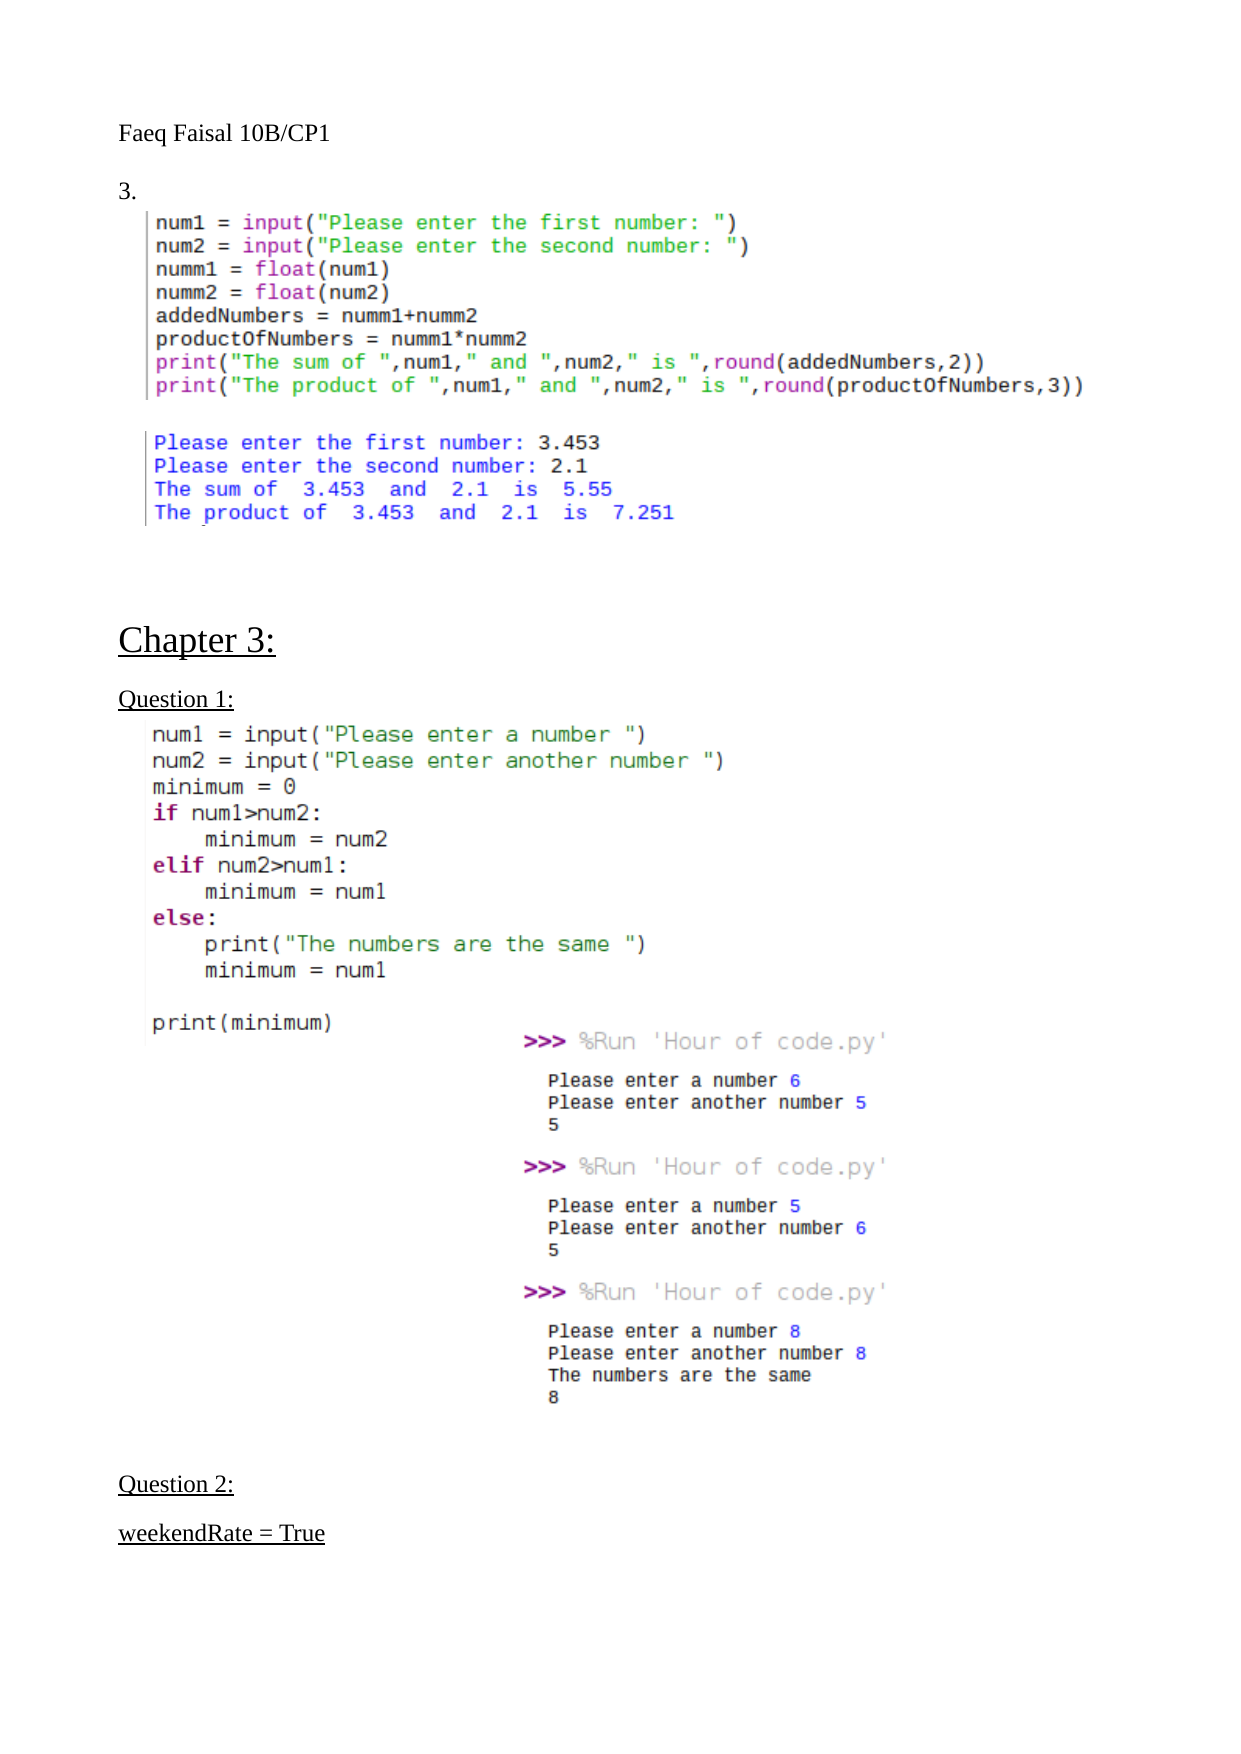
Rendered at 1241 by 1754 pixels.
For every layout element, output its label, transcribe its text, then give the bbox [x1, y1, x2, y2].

text weekendRate = True [118, 1518, 1122, 1547]
text Question 1: [118, 684, 1122, 713]
text Chapter 3: [118, 618, 1122, 661]
text 3. [118, 176, 1122, 205]
picture [144, 720, 898, 1413]
picture [145, 211, 1150, 400]
picture [145, 431, 1150, 526]
text Question 2: [118, 1469, 1122, 1498]
